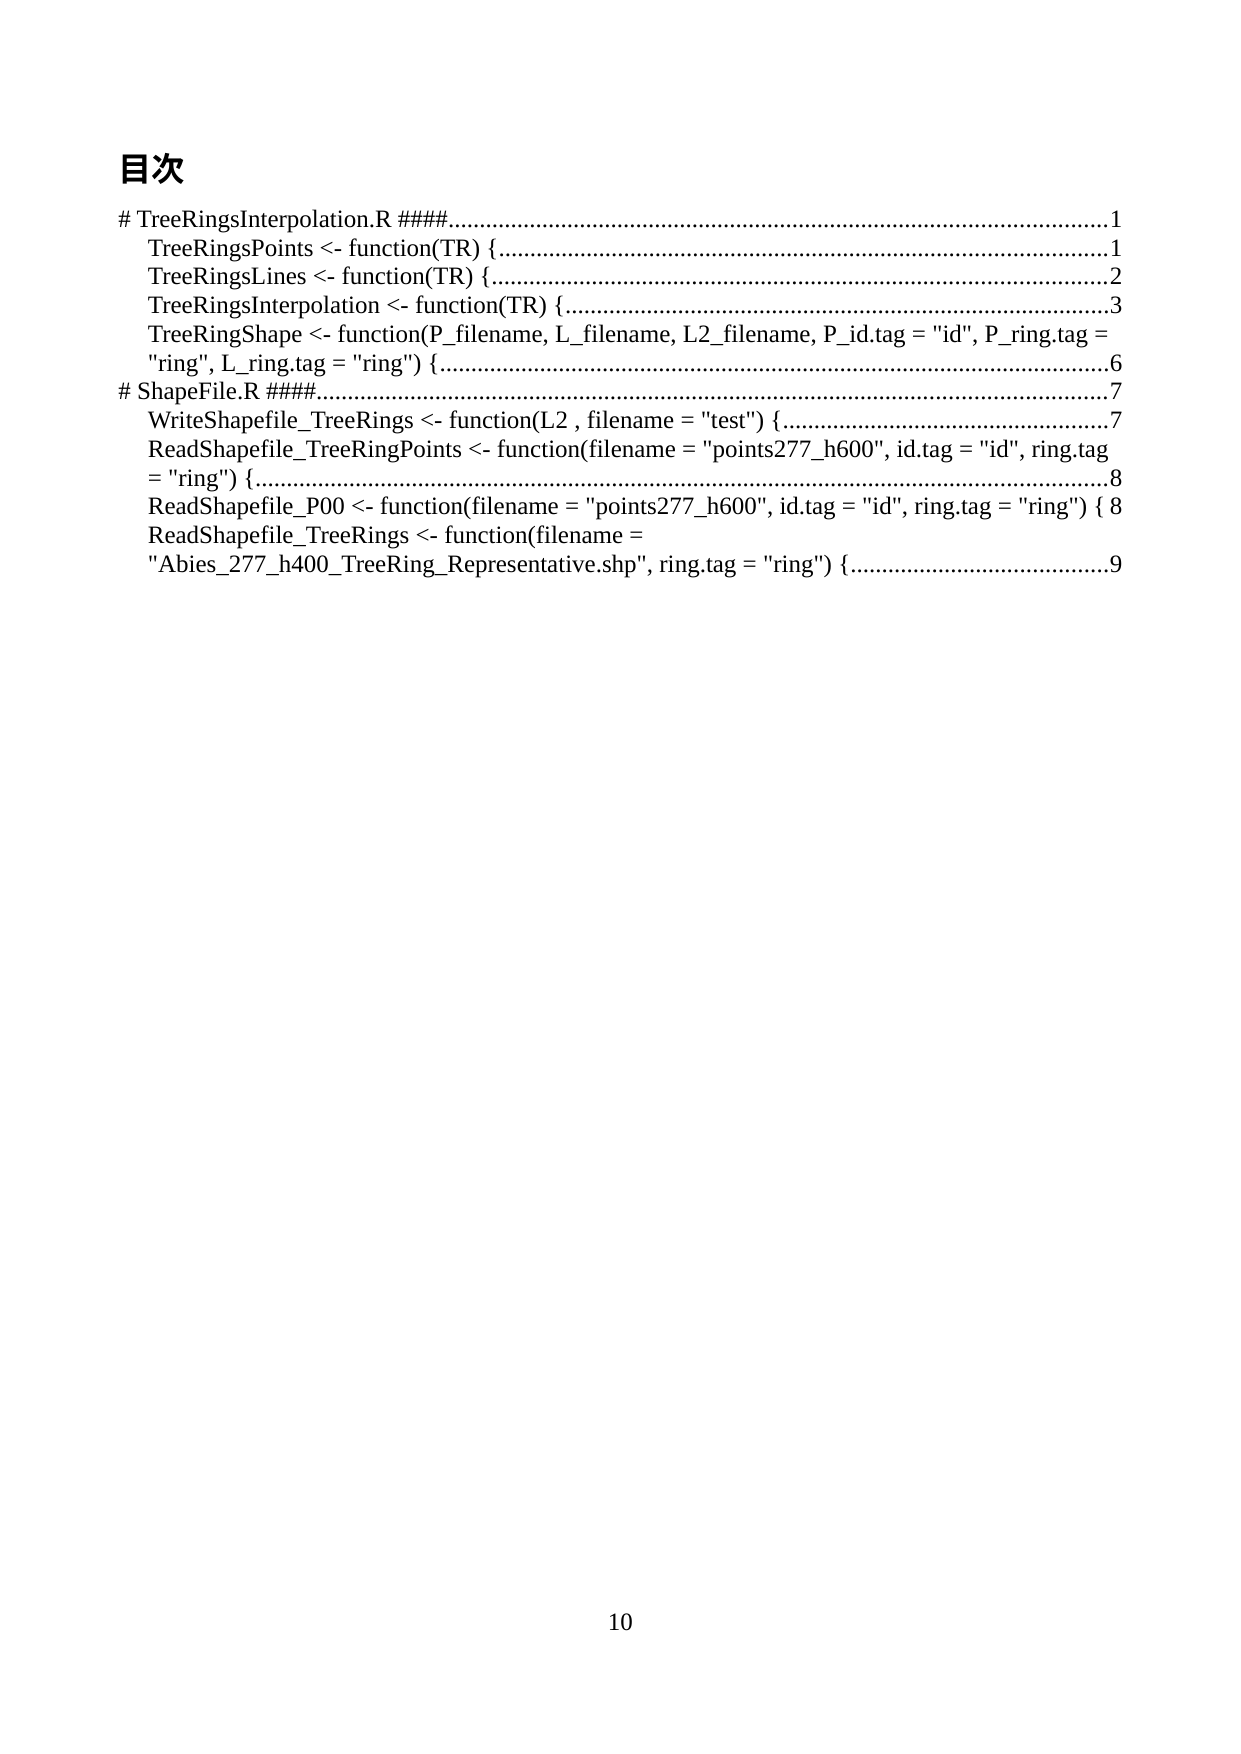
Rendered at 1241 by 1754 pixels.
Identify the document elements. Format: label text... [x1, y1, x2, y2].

text TreeRingsInterpolation <- function(TR) { 3 [148, 290, 1122, 319]
text TreeRingsLines <- function(TR) { 2 [148, 261, 1122, 290]
text ReadShapefile_TreeRingPoints <- function(filename = "points277_h600", id.tag = "id", ring.tag = "ring") { 8 [148, 434, 1122, 491]
text TreeRingShape <- function(P_filename, L_filename, L2_filename, P_id.tag = "id", P_ring.tag = "ring", L_ring.tag = "ring") { 6 [148, 319, 1122, 376]
subtitle 目次 [118, 143, 1122, 191]
text WriteShapefile_TreeRings <- function(L2 , filename = "test") { 7 [148, 405, 1122, 434]
text ReadShapefile_P00 <- function(filename = "points277_h600", id.tag = "id", ring.tag = "ring") { 8 [148, 491, 1122, 520]
text TreeRingsPoints <- function(TR) { 1 [148, 233, 1122, 261]
text # ShapeFile.R #### 7 [118, 376, 1122, 405]
text ReadShapefile_TreeRings <- function(filename = "Abies_277_h400_TreeRing_Representative.shp", ring.tag = "ring") { 9 [148, 520, 1122, 578]
text # TreeRingsInterpolation.R #### 1 [118, 204, 1122, 233]
